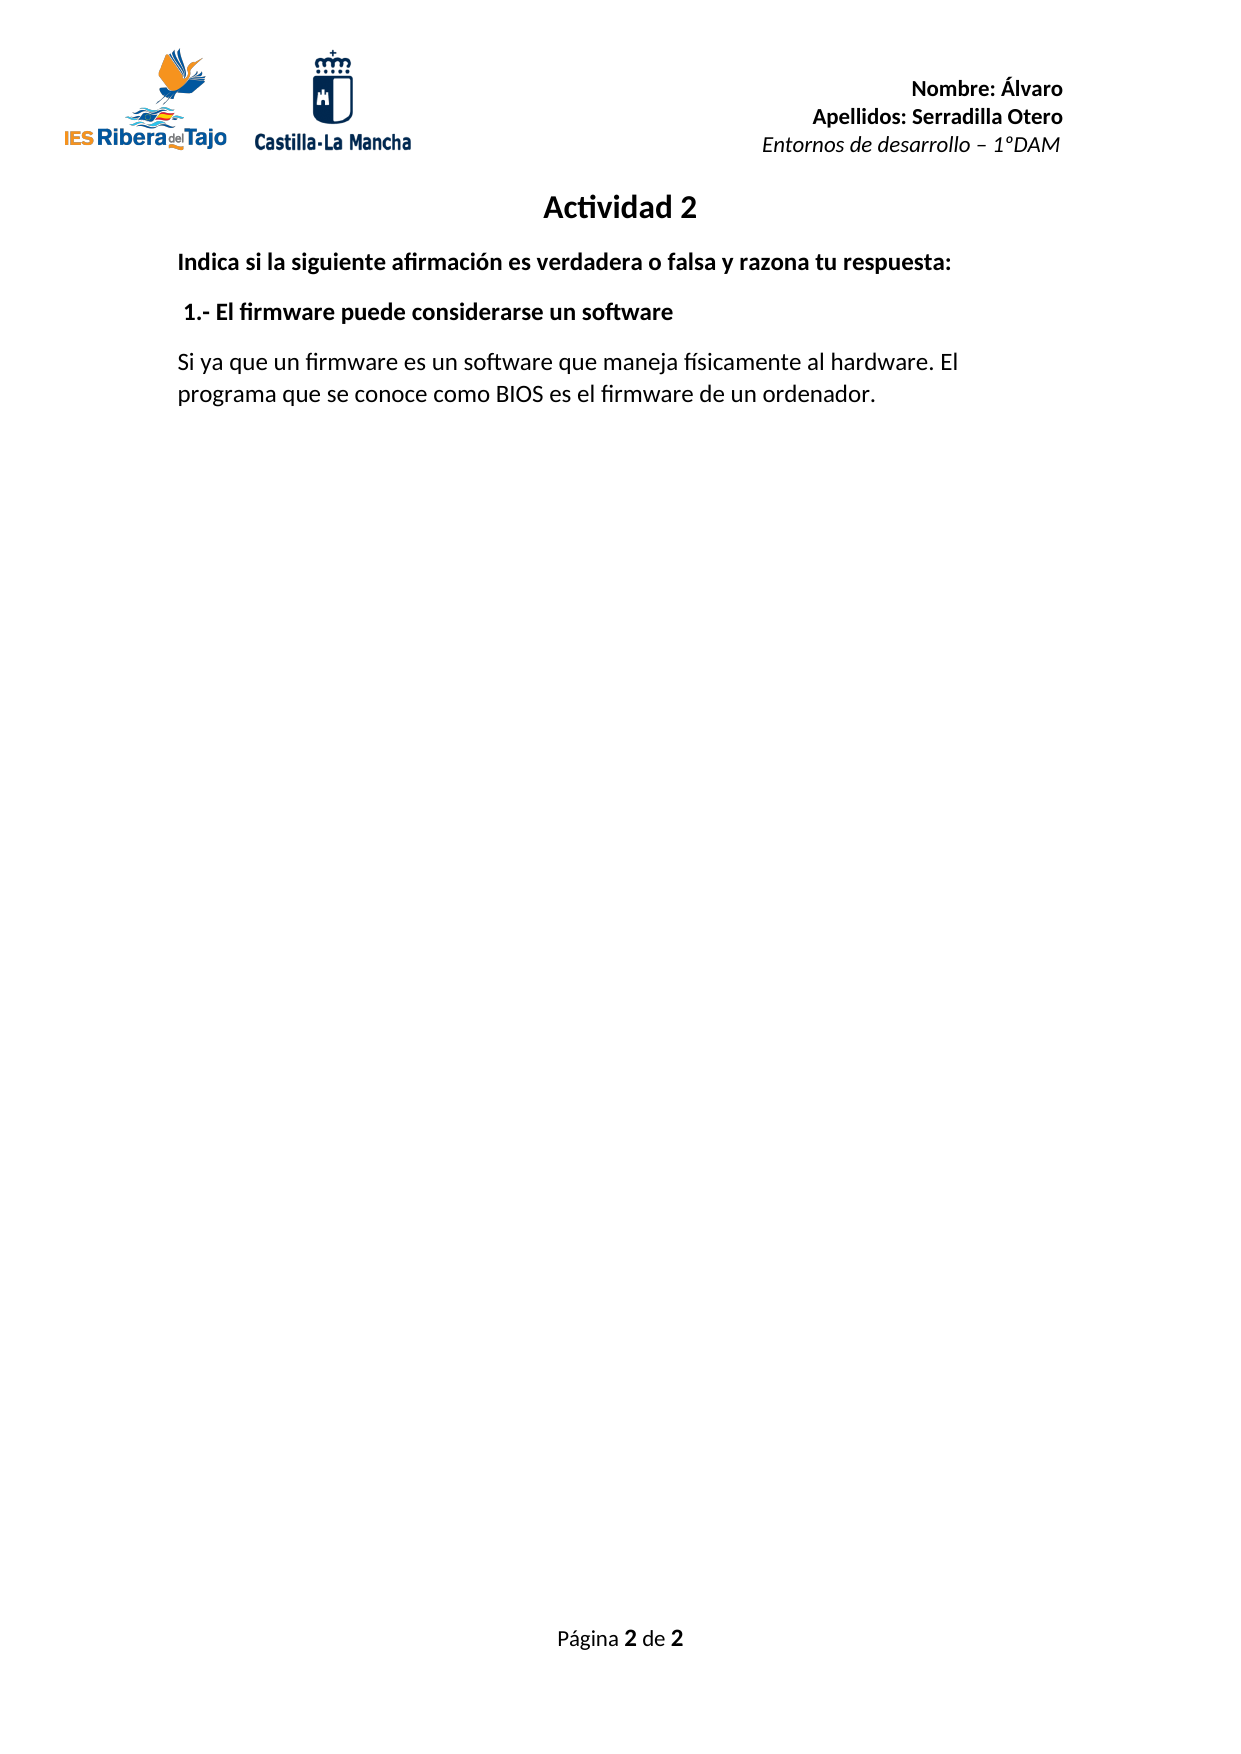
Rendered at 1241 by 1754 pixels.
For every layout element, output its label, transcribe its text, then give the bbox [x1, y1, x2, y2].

picture [65, 48, 227, 151]
text 1.- El firmware puede considerarse un software [177, 296, 1063, 327]
text Indica si la siguiente afirmación es verdadera o falsa y razona tu respuesta: [177, 246, 1063, 277]
text Si ya que un firmware es un software que maneja físicamente al hardware. El programa que se conoce como BIOS es el firmware de un ordenador. [177, 346, 1063, 409]
text Actividad 2 [177, 186, 1063, 227]
picture [233, 37, 432, 167]
